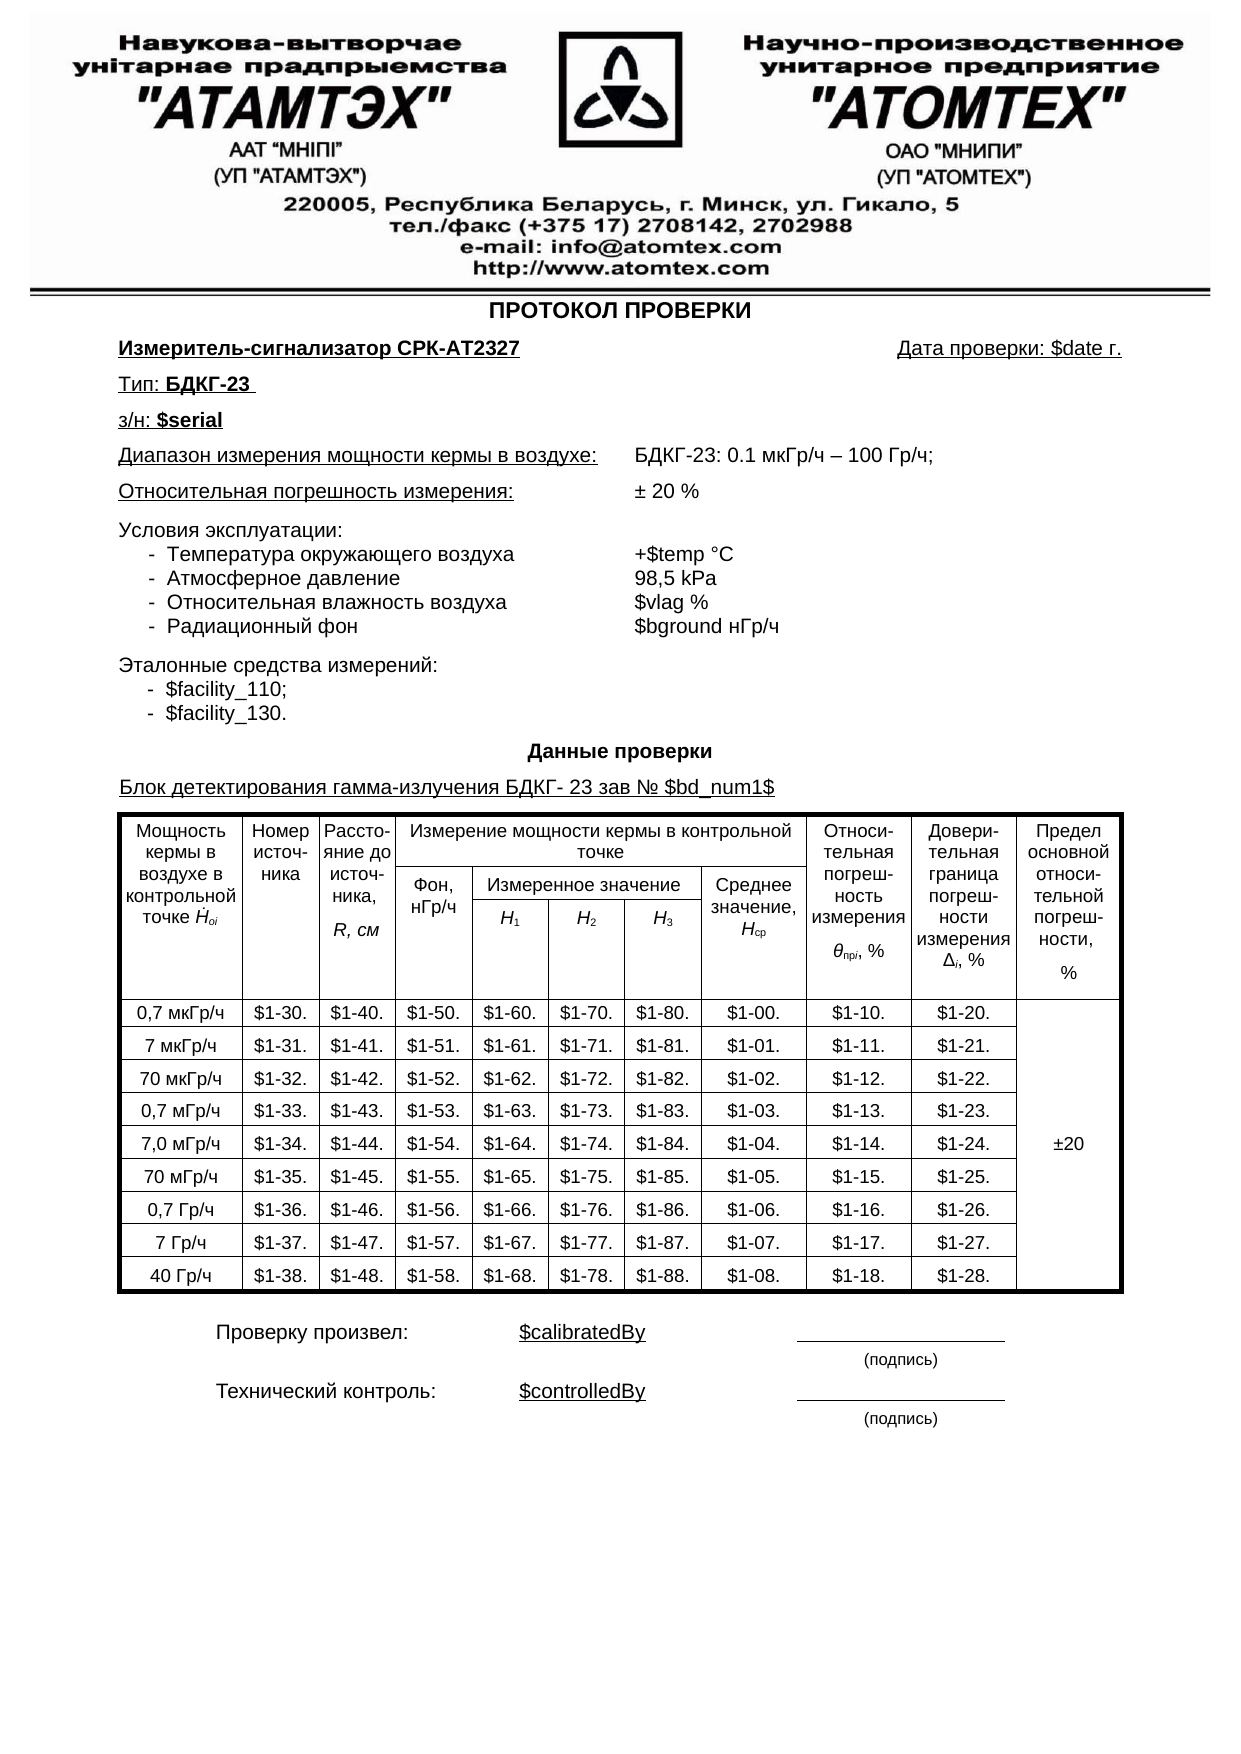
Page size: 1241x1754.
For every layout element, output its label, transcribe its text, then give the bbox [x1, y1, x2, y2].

table_cell $1-27. [912, 1224, 1016, 1256]
table_cell Среднее значение, Hср [702, 867, 806, 999]
text - Температура окружающего воздуха +$temp °C [148, 542, 1122, 566]
table_cell [514, 1409, 771, 1433]
table_cell $1-07. [702, 1224, 806, 1256]
table_cell $1-36. [243, 1192, 319, 1223]
table_header $calibratedBy [514, 1314, 771, 1349]
table_cell $1-35. [243, 1159, 319, 1191]
table_cell $1-61. [473, 1027, 548, 1059]
table_cell H2 [549, 900, 624, 999]
table_cell $1-71. [549, 1027, 624, 1059]
table_cell $1-76. [549, 1192, 624, 1223]
table_cell $1-43. [320, 1093, 395, 1125]
table_cell $1-26. [912, 1192, 1016, 1223]
table_cell $1-51. [396, 1027, 472, 1059]
table_cell $1-04. [702, 1126, 806, 1158]
table_cell $1-13. [807, 1093, 911, 1125]
table_cell Измерение мощности кермы в контрольной точке [396, 817, 806, 866]
table_cell $1-87. [625, 1224, 701, 1256]
text - Радиационный фон $bground нГр/ч [148, 613, 1122, 637]
table_cell $1-80. [625, 1000, 701, 1026]
table_cell $1-41. [320, 1027, 395, 1059]
table_cell 70 мкГр/ч [122, 1060, 242, 1092]
text Условия эксплуатации: [118, 518, 1122, 542]
table_cell Предел основной относи-тельной погреш-ности, % [1017, 817, 1119, 999]
table_cell $1-37. [243, 1224, 319, 1256]
table_cell $1-15. [807, 1159, 911, 1191]
table_cell $1-73. [549, 1093, 624, 1125]
text ПРОТОКОЛ ПРОВЕРКИ [118, 298, 1122, 323]
table_cell $1-86. [625, 1192, 701, 1223]
table_cell $1-48. [320, 1257, 395, 1289]
table_cell $1-16. [807, 1192, 911, 1223]
table_cell $1-22. [912, 1060, 1016, 1092]
table_cell $1-20. [912, 1000, 1016, 1026]
table_cell $1-10. [807, 1000, 911, 1026]
table_cell [210, 1409, 513, 1433]
text Данные проверки [118, 739, 1122, 763]
table_cell $1-11. [807, 1027, 911, 1059]
table_cell $1-83. [625, 1093, 701, 1125]
table_cell $1-54. [396, 1126, 472, 1158]
table_cell $1-52. [396, 1060, 472, 1092]
table_cell $1-45. [320, 1159, 395, 1191]
table_cell $1-55. [396, 1159, 472, 1191]
text Относительная погрешность измерения: ± 20 % [118, 479, 1122, 503]
table_cell $1-81. [625, 1027, 701, 1059]
table_cell $1-12. [807, 1060, 911, 1092]
table_cell $1-75. [549, 1159, 624, 1191]
table_cell $1-53. [396, 1093, 472, 1125]
table_cell 0,7 мкГр/ч [122, 1000, 242, 1026]
table_cell [771, 1373, 1030, 1409]
table_cell Технический контроль: [210, 1373, 513, 1409]
table_cell $1-60. [473, 1000, 548, 1026]
table_cell $1-64. [473, 1126, 548, 1158]
table_cell 7,0 мГр/ч [122, 1126, 242, 1158]
table_cell $1-06. [702, 1192, 806, 1223]
table_cell $1-31. [243, 1027, 319, 1059]
table_cell $1-47. [320, 1224, 395, 1256]
table_cell 70 мГр/ч [122, 1159, 242, 1191]
table_cell H3 [625, 900, 701, 999]
table_cell $1-34. [243, 1126, 319, 1158]
table_cell $1-02. [702, 1060, 806, 1092]
table_cell $1-57. [396, 1224, 472, 1256]
table_cell ±20 [1017, 1000, 1119, 1289]
table_header Проверку произвел: [210, 1314, 513, 1349]
table_cell 0,7 мГр/ч [122, 1093, 242, 1125]
table_cell Довери-тельная граница погреш-ности измерения Δi, % [912, 817, 1016, 999]
table_cell $1-23. [912, 1093, 1016, 1125]
table_cell 7 мкГр/ч [122, 1027, 242, 1059]
table_cell $1-03. [702, 1093, 806, 1125]
table_cell (подпись) [771, 1409, 1030, 1433]
text Измеритель-сигнализатор СРК-АТ2327 Дата проверки: $date г. [118, 336, 1122, 359]
table_cell Мощность кермы в воздухе в контрольной точке Ḣoi [122, 817, 242, 999]
table_cell $1-77. [549, 1224, 624, 1256]
table_header [771, 1314, 1030, 1349]
table_cell $1-50. [396, 1000, 472, 1026]
table_cell $1-32. [243, 1060, 319, 1092]
table_cell 0,7 Гр/ч [122, 1192, 242, 1223]
table_cell (подпись) [771, 1349, 1030, 1373]
table_cell H1 [473, 900, 548, 999]
table_cell 7 Гр/ч [122, 1224, 242, 1256]
table_cell $1-66. [473, 1192, 548, 1223]
table_cell $1-78. [549, 1257, 624, 1289]
table_cell $1-08. [702, 1257, 806, 1289]
table_cell $1-18. [807, 1257, 911, 1289]
text Тип: БДКГ-23 [118, 371, 1122, 395]
table_cell Номер источ-ника [243, 817, 319, 999]
text з/н: $serial [118, 407, 1122, 431]
text Эталонные средства измерений: [118, 652, 1122, 676]
table_cell $1-28. [912, 1257, 1016, 1289]
table_cell $1-24. [912, 1126, 1016, 1158]
table_cell $1-70. [549, 1000, 624, 1026]
table_cell $1-14. [807, 1126, 911, 1158]
table_cell $1-58. [396, 1257, 472, 1289]
table_cell $1-30. [243, 1000, 319, 1026]
table_cell $1-25. [912, 1159, 1016, 1191]
table_cell $1-42. [320, 1060, 395, 1092]
table_cell Измеренное значение [473, 867, 701, 899]
table_cell [514, 1349, 771, 1373]
table_cell $1-46. [320, 1192, 395, 1223]
table_cell Рассто-яние до источ-ника, R, см [320, 817, 395, 999]
table_cell $1-21. [912, 1027, 1016, 1059]
table_cell Фон, нГр/ч [396, 867, 472, 999]
table_cell $1-33. [243, 1093, 319, 1125]
table_cell $1-56. [396, 1192, 472, 1223]
table_cell $1-00. [702, 1000, 806, 1026]
text - $facility_130. [118, 700, 1122, 724]
table_cell $1-44. [320, 1126, 395, 1158]
table_cell $1-68. [473, 1257, 548, 1289]
text Диапазон измерения мощности кермы в воздухе: БДКГ-23: 0.1 мкГр/ч – 100 Гр/ч; [118, 443, 1122, 467]
table_cell $1-72. [549, 1060, 624, 1092]
table_cell $1-82. [625, 1060, 701, 1092]
picture [29, 12, 1211, 298]
table_cell $1-63. [473, 1093, 548, 1125]
table_cell $1-40. [320, 1000, 395, 1026]
table_cell $1-62. [473, 1060, 548, 1092]
text - $facility_110; [118, 676, 1122, 700]
table_cell $1-88. [625, 1257, 701, 1289]
table_header Блок детектирования гамма-излучения БДКГ- 23 зав № $bd_num1$ [119, 763, 1121, 812]
table_cell $1-74. [549, 1126, 624, 1158]
table_cell $1-01. [702, 1027, 806, 1059]
table_cell Относи-тельная погреш-ность измерения θпрi, % [807, 817, 911, 999]
table_cell $1-17. [807, 1224, 911, 1256]
table_cell $controlledBy [514, 1373, 771, 1409]
table_cell $1-65. [473, 1159, 548, 1191]
text - Относительная влажность воздуха $vlag % [148, 589, 1122, 613]
table_cell $1-85. [625, 1159, 701, 1191]
table_cell $1-67. [473, 1224, 548, 1256]
table_cell 40 Гр/ч [122, 1257, 242, 1289]
table_cell $1-38. [243, 1257, 319, 1289]
table_cell $1-05. [702, 1159, 806, 1191]
table_cell $1-84. [625, 1126, 701, 1158]
table_cell [210, 1349, 513, 1373]
text - Атмосферное давление 98,5 kPa [148, 566, 1122, 589]
